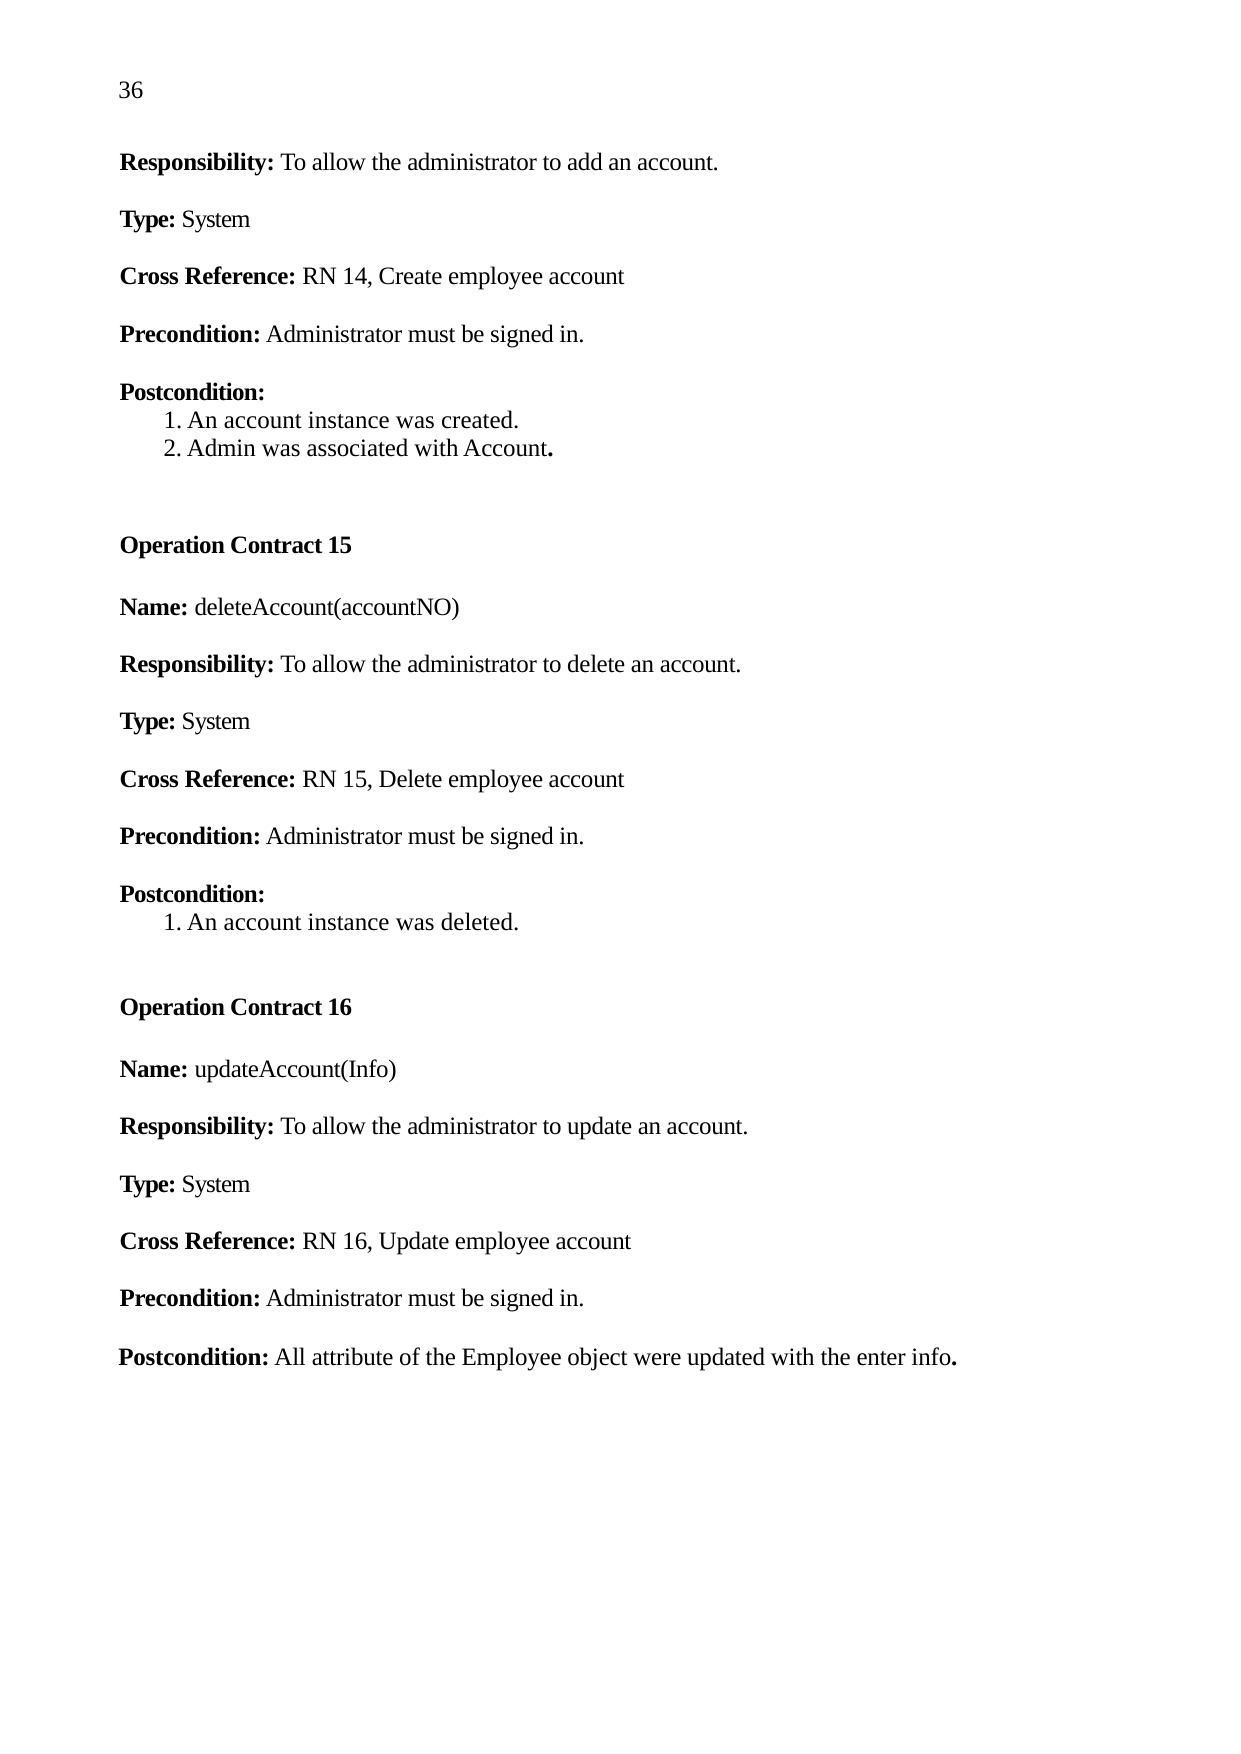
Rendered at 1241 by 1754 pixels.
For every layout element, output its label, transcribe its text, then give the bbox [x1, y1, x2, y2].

text Operation Contract 16 [119, 993, 784, 1021]
text Responsibility: To allow the administrator to add an account. [119, 148, 968, 176]
text 1. An account instance was deleted. [119, 908, 784, 936]
text 2. Admin was associated with Account. [163, 434, 818, 463]
text Responsibility: To allow the administrator to delete an account. [119, 650, 989, 678]
text Type: System [119, 1170, 471, 1197]
text Postcondition: All attribute of the Employee object were updated with the enter info. [118, 1342, 1122, 1371]
text Type: System [119, 708, 538, 735]
text Precondition: Administrator must be signed in. [119, 320, 843, 348]
text Cross Reference: RN 15, Delete employee account [119, 765, 879, 793]
text Name: updateAccount(Info) [119, 1055, 602, 1083]
text Operation Contract 15 [119, 531, 631, 559]
text Name: deleteAccount(accountNO) [119, 593, 729, 620]
text Cross Reference: RN 16, Update employee account [119, 1227, 818, 1255]
text Postcondition: [119, 880, 551, 908]
text Precondition: Administrator must be signed in. [119, 1285, 775, 1312]
text 1. An account instance was created. [163, 406, 784, 434]
text Precondition: Administrator must be signed in. [119, 822, 843, 850]
text Postcondition: [119, 377, 551, 406]
text Type: System [119, 205, 538, 233]
text Cross Reference: RN 14, Create employee account [119, 263, 879, 290]
text Responsibility: To allow the administrator to update an account. [119, 1112, 928, 1140]
